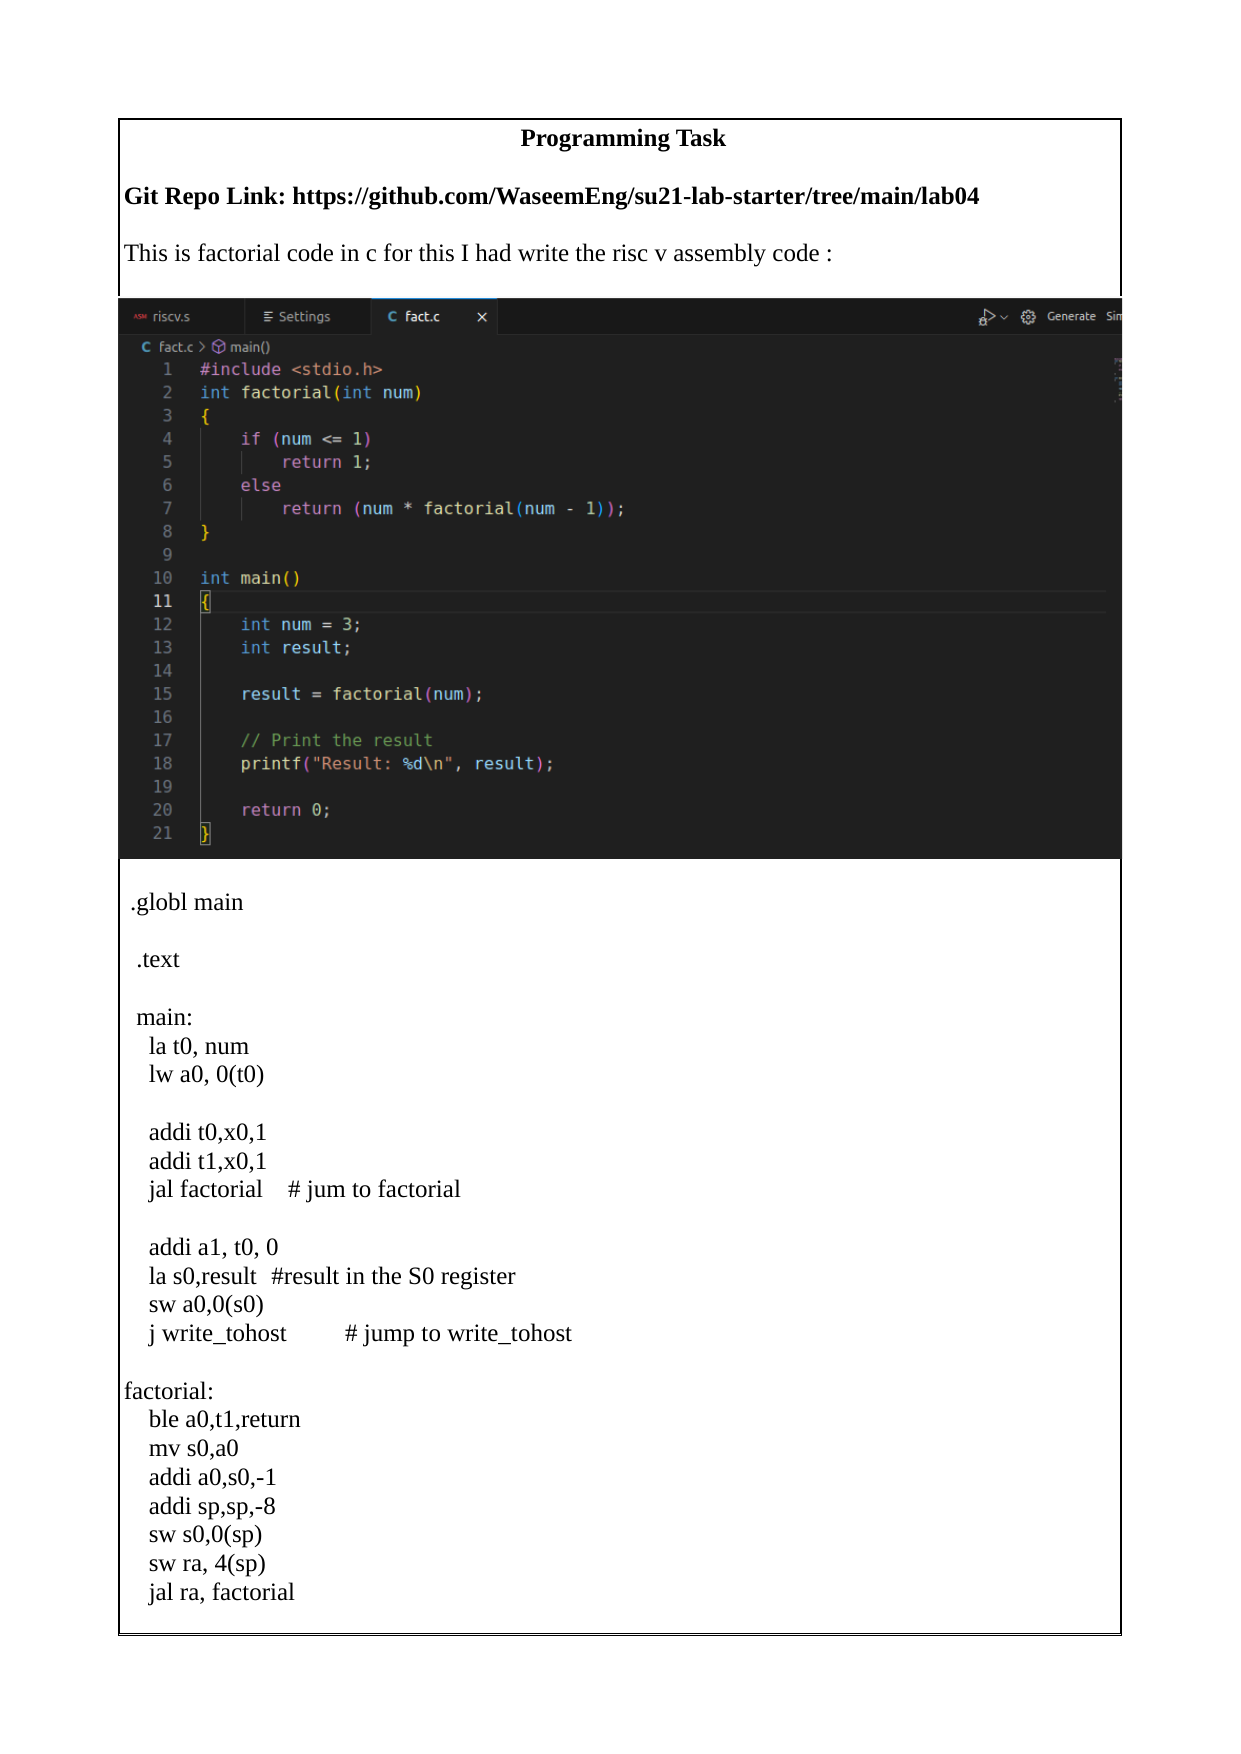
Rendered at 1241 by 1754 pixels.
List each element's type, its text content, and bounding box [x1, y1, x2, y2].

text la t0, num [123, 1031, 1117, 1059]
text jal factorial # jum to factorial [123, 1174, 1117, 1203]
text factorial: [123, 1376, 1117, 1404]
text sw ra, 4(sp) [123, 1548, 1117, 1577]
text This is factorial code in c for this I had write the risc v assembly code : [123, 238, 1117, 267]
text addi a1, t0, 0 [123, 1232, 1117, 1261]
text mv s0,a0 [123, 1433, 1117, 1462]
text j write_tohost # jump to write_tohost [123, 1318, 1117, 1347]
text sw a0,0(s0) [123, 1289, 1117, 1318]
text .text [123, 944, 1117, 973]
text sw s0,0(sp) [123, 1519, 1117, 1548]
text Programming Task [123, 123, 1117, 152]
text Git Repo Link: https://github.com/WaseemEng/su21-lab-starter/tree/main/lab04 [123, 181, 1117, 210]
text addi a0,s0,-1 [123, 1462, 1117, 1491]
text ble a0,t1,return [123, 1404, 1117, 1433]
text addi t0,x0,1 [123, 1117, 1117, 1146]
text lw a0, 0(t0) [123, 1059, 1117, 1088]
text .globl main [123, 859, 1117, 916]
picture [118, 296, 1123, 859]
text jal ra, factorial [123, 1577, 1117, 1606]
text addi sp,sp,-8 [123, 1491, 1117, 1519]
text la s0,result #result in the S0 register [123, 1261, 1117, 1289]
text main: [123, 1002, 1117, 1031]
text addi t1,x0,1 [123, 1146, 1117, 1174]
